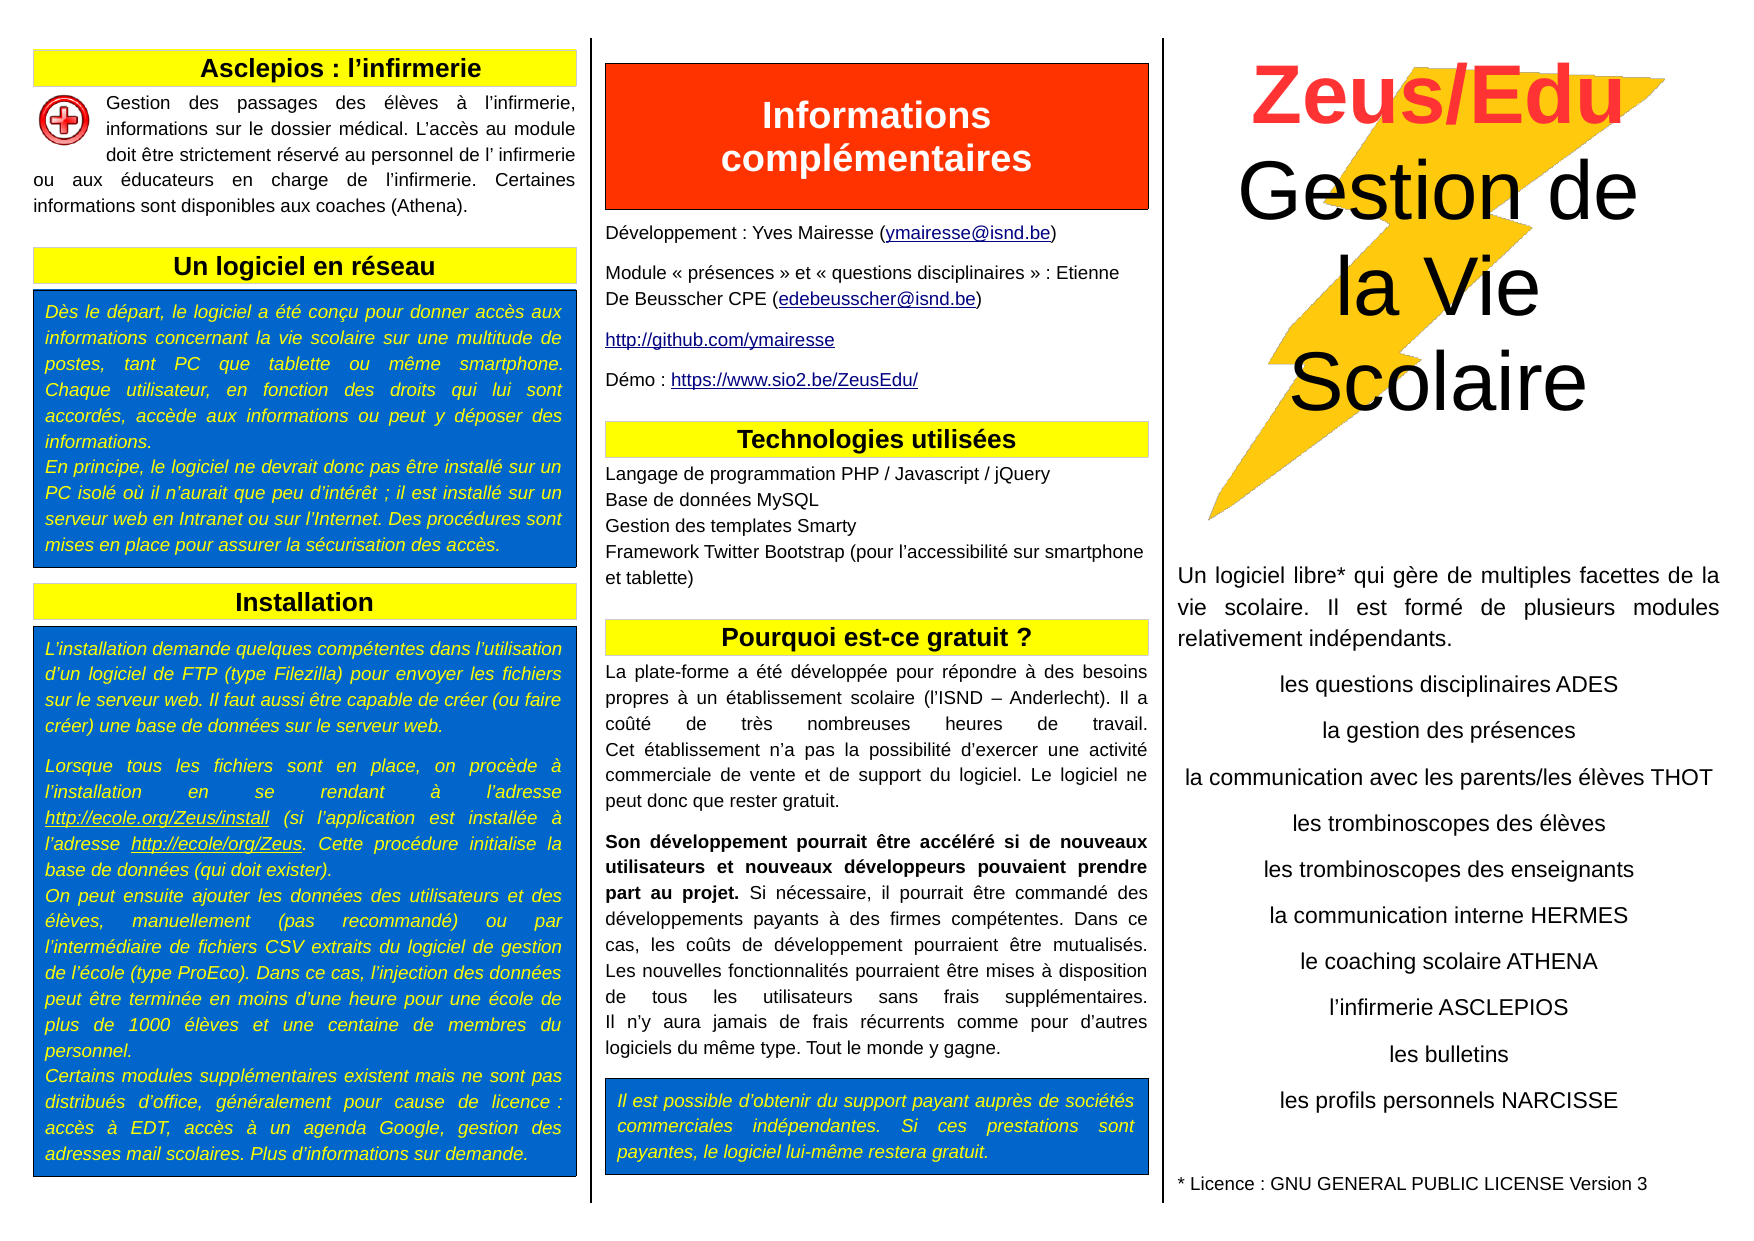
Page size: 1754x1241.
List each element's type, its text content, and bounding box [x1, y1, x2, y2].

subtitle Asclepios : l’infirmerie [34, 51, 576, 86]
text Son développement pourrait être accéléré si de nouveaux utilisateurs et nouveaux développeurs pouvaient prendre part au projet. Si nécessaire, il pourrait être commandé des développements payants à des firmes compétentes. Dans ce cas, les coûts de développement pourraient être mutualisés. Les nouvelles fonctionnalités pourraient être mises à disposition de tous les utilisateurs sans frais supplémentaires. Il n’y aura jamais de frais récurrents comme pour d’autres logiciels du même type. Tout le monde y gagne. [605, 831, 1148, 1059]
subtitle Installation [34, 584, 576, 619]
text Langage de programmation PHP / Javascript / jQuery Base de données MySQL Gestion des templates Smarty Framework Twitter Bootstrap (pour l’accessibilité sur smartphone et tablette) [605, 463, 1148, 588]
subtitle Technologies utilisées [606, 422, 1148, 457]
text Gestion des passages des élèves à l’infirmerie, informations sur le dossier médical. L’accès au module doit être strictement réservé au personnel de l’ infirmerie ou aux éducateurs en charge de l’infirmerie. Certaines informations sont disponibles aux coaches (Athena). [33, 92, 576, 217]
text Lorsque tous les fichiers sont en place, on procède à l’installation en se rendant à l’adresse http://ecole.org/Zeus/install (si l’application est installée à l’adresse http://ecole/org/Zeus. Cette procédure initialise la base de données (qui doit exister). [34, 743, 576, 873]
text Développement : Yves Mairesse (ymairesse@isnd.be) [605, 222, 1148, 243]
picture [35, 90, 94, 150]
text les profils personnels NARCISSE [1177, 1087, 1720, 1113]
text l’infirmerie ASCLEPIOS [1177, 994, 1720, 1021]
text la communication interne HERMES [1177, 902, 1720, 928]
text * Licence : GNU GENERAL PUBLIC LICENSE Version 3 [1177, 1173, 1720, 1195]
text Il est possible d’obtenir du support payant auprès de sociétés commerciales indépendantes. Si ces prestations sont payantes, le logiciel lui-même restera gratuit. [606, 1079, 1148, 1174]
text http://github.com/ymairesse [605, 328, 1148, 350]
text Certains modules supplémentaires existent mais ne sont pas distribués d’office, généralement pour cause de licence : accès à EDT, accès à un agenda Google, gestion des adresses mail scolaires. Plus d’informations sur demande. [34, 1053, 576, 1176]
text les bulletins [1177, 1041, 1720, 1067]
subtitle Pourquoi est-ce gratuit ? [606, 620, 1148, 655]
text la gestion des présences [1177, 717, 1720, 744]
text L’installation demande quelques compétentes dans l’utilisation d’un logiciel de FTP (type Filezilla) pour envoyer les fichiers sur le serveur web. Il faut aussi être capable de créer (ou faire créer) une base de données sur le serveur web. [34, 627, 576, 736]
text Module « présences » et « questions disciplinaires » : Etienne De Beusscher CPE (edebeusscher@isnd.be) [605, 262, 1148, 309]
text Un logiciel libre* qui gère de multiples facettes de la vie scolaire. Il est formé de plusieurs modules relativement indépendants. [1177, 38, 1720, 652]
text la communication avec les parents/les élèves THOT [1177, 764, 1720, 790]
text Dès le départ, le logiciel a été conçu pour donner accès aux informations concernant la vie scolaire sur une multitude de postes, tant PC que tablette ou même smartphone. Chaque utilisateur, en fonction des droits qui lui sont accordés, accède aux informations ou peut y déposer des informations. En principe, le logiciel ne devrait donc pas être installé sur un PC isolé où il n’aurait que peu d’intérêt ; il est installé sur un serveur web en Intranet ou sur l’Internet. Des procédures sont mises en place pour assurer la sécurisation des accès. [34, 291, 576, 567]
text On peut ensuite ajouter les données des utilisateurs et des élèves, manuellement (pas recommandé) ou par l’intermédiaire de fichiers CSV extraits du logiciel de gestion de l’école (type ProEco). Dans ce cas, l’injection des données peut être terminée en moins d’une heure pour une école de plus de 1000 élèves et une centaine de membres du personnel. [34, 873, 576, 1053]
subtitle Informations complémentaires [606, 64, 1148, 209]
subtitle Un logiciel en réseau [34, 248, 576, 283]
text La plate-forme a été développée pour répondre à des besoins propres à un établissement scolaire (l’ISND – Anderlecht). Il a coûté de très nombreuses heures de travail. Cet établissement n’a pas la possibilité d’exercer une activité commerciale de vente et de support du logiciel. Le logiciel ne peut donc que rester gratuit. [605, 661, 1148, 812]
text les trombinoscopes des élèves [1177, 810, 1720, 836]
text le coaching scolaire ATHENA [1177, 948, 1720, 974]
text les questions disciplinaires ADES [1177, 671, 1720, 698]
text les trombinoscopes des enseignants [1177, 856, 1720, 882]
text Démo : https://www.sio2.be/ZeusEdu/ [605, 369, 1148, 390]
